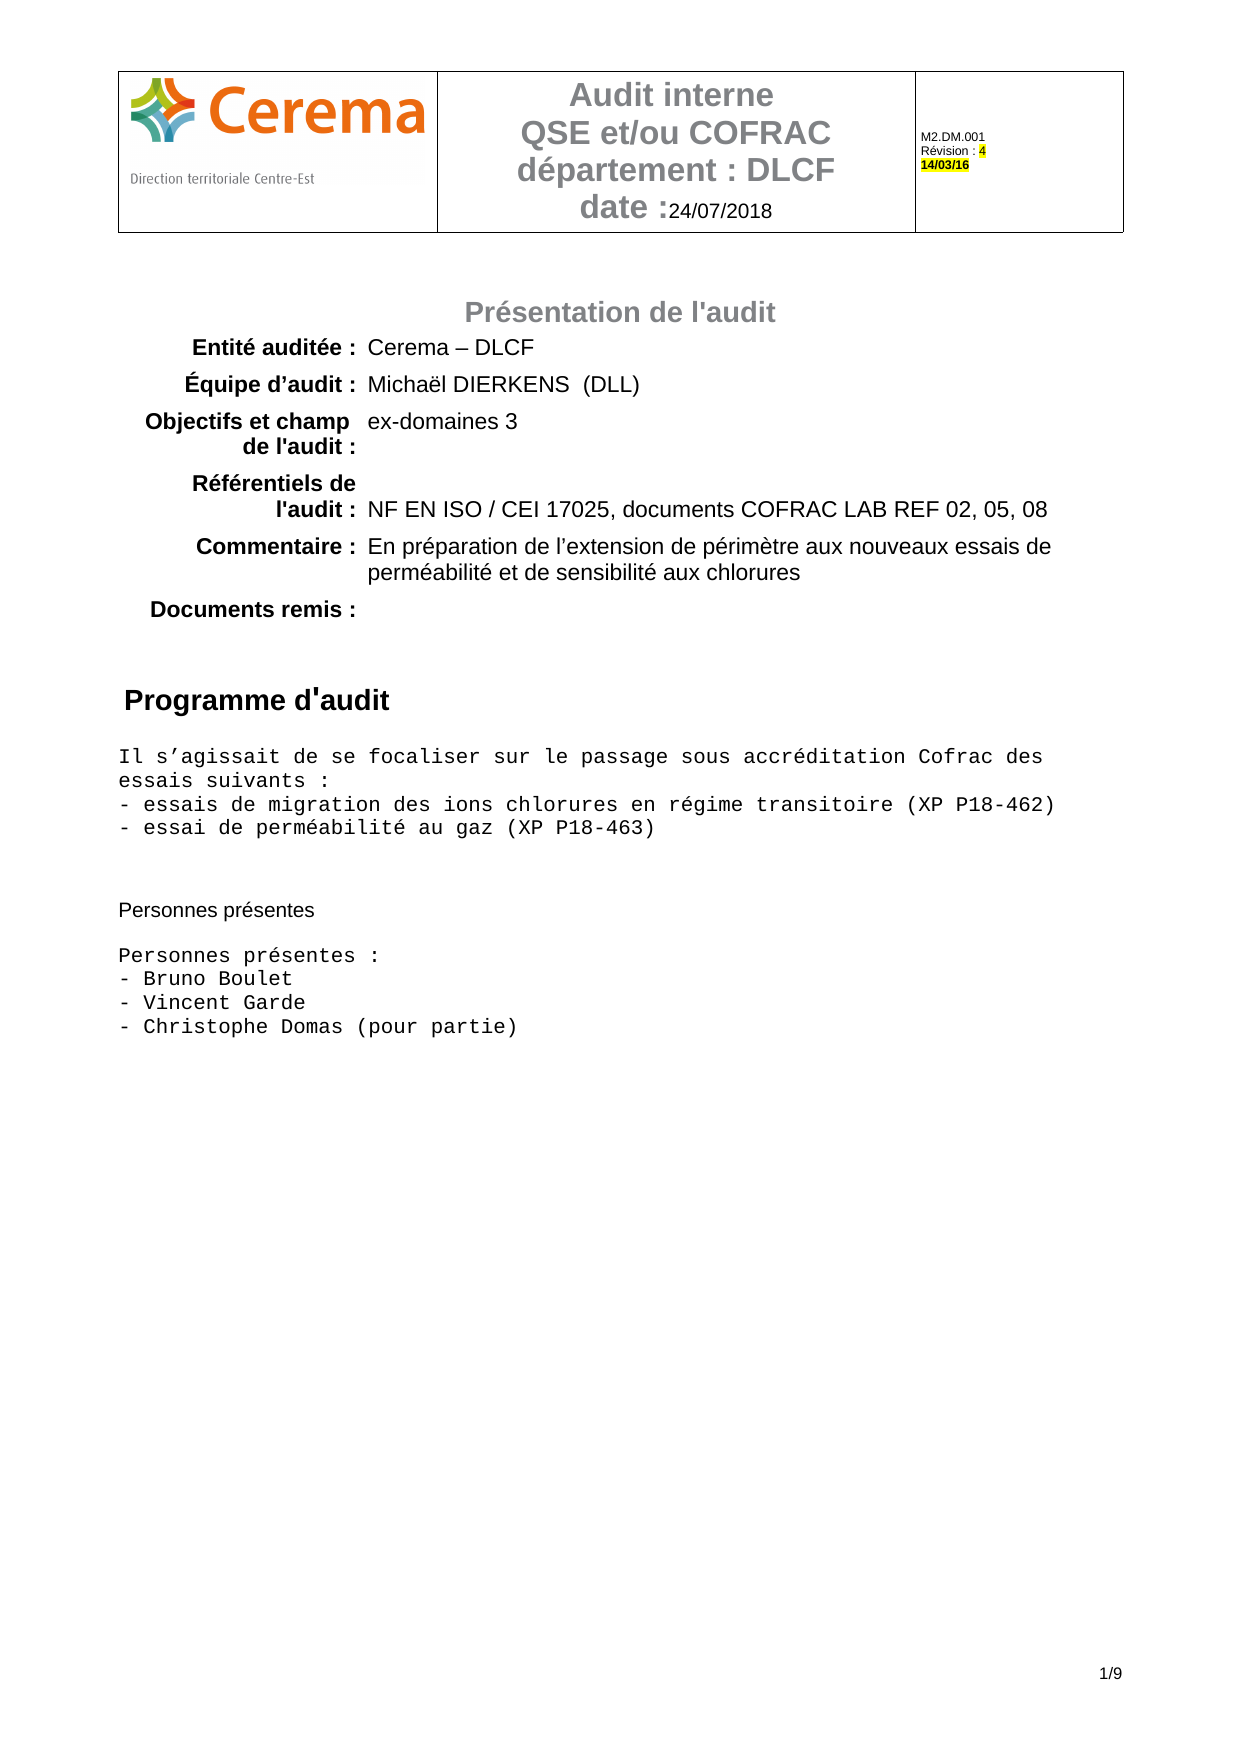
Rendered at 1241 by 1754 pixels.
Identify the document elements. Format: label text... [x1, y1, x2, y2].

table_cell Michaël DIERKENS (DLL) [362, 366, 1123, 403]
table_header Entité auditée : [118, 329, 362, 366]
table_cell En préparation de l’extension de périmètre aux nouveaux essais de perméabilité et de sensibilité aux chlorures [362, 528, 1123, 591]
table_cell [362, 591, 1123, 628]
table_cell Documents remis : [118, 591, 362, 628]
text - Vincent Garde [118, 992, 1122, 1016]
text Personnes présentes : [118, 945, 1122, 968]
table_cell Commentaire : [118, 528, 362, 591]
table_cell Référentiels de l'audit : [118, 465, 362, 528]
table_header Cerema – DLCF [362, 329, 1123, 366]
text - essai de perméabilité au gaz (XP P18-463) [118, 817, 1122, 841]
text - Bruno Boulet [118, 968, 1122, 992]
table_cell Objectifs et champ de l'audit : [118, 403, 362, 465]
text - essais de migration des ions chlorures en régime transitoire (XP P18-462) [118, 794, 1122, 817]
table_cell NF EN ISO / CEI 17025, documents COFRAC LAB REF 02, 05, 08 [362, 465, 1123, 528]
picture [129, 76, 426, 185]
text Présentation de l'audit [118, 296, 1122, 328]
table_header Programme d'audit [118, 674, 1122, 723]
table_cell Équipe d’audit : [118, 366, 362, 403]
table_cell ex-domaines 3 [362, 403, 1123, 465]
text - Christophe Domas (pour partie) [118, 1016, 1122, 1039]
text Personnes présentes [118, 898, 1122, 922]
text Il s’agissait de se focaliser sur le passage sous accréditation Cofrac des essais suivants : [118, 746, 1122, 794]
